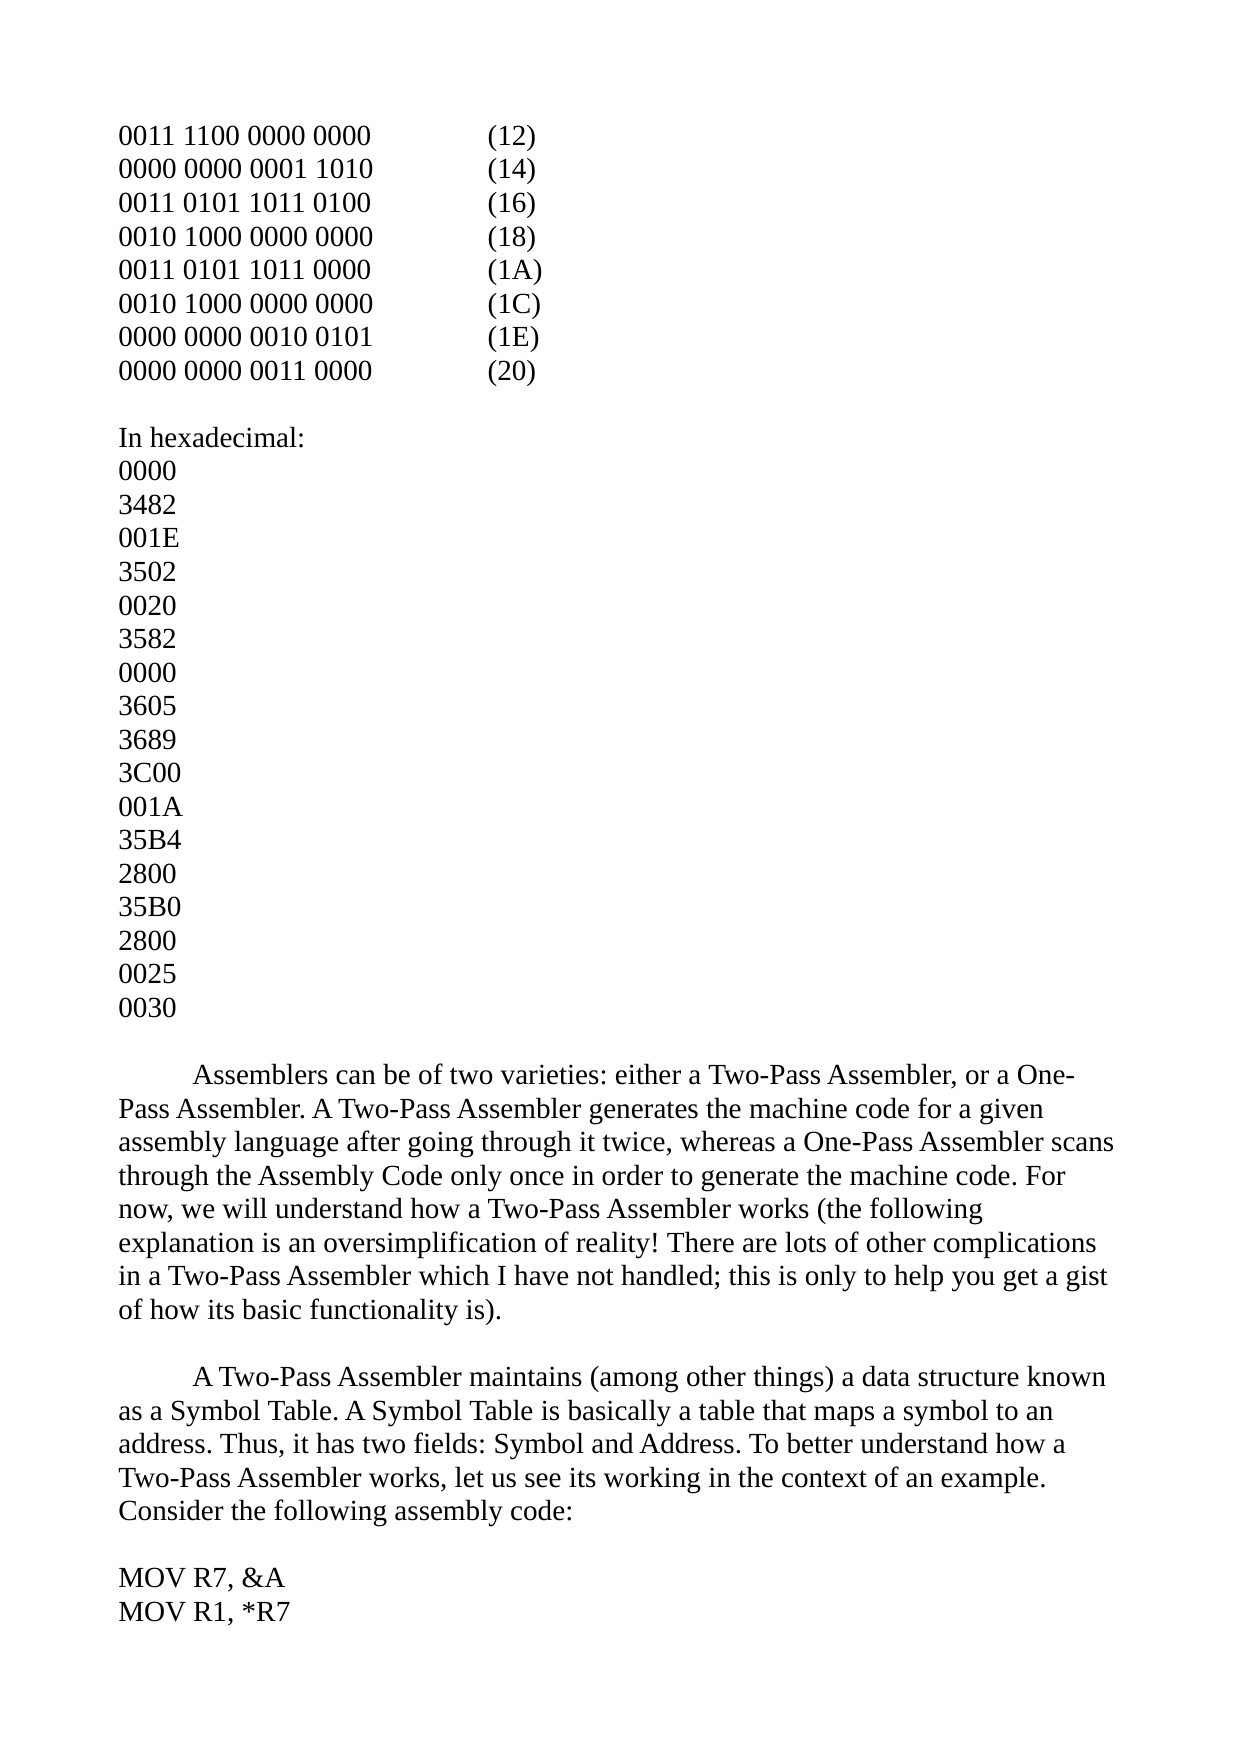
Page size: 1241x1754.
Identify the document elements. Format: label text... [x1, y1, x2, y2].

text 0011 0101 1011 0000 (1A) [118, 252, 1122, 286]
text 3502 [118, 554, 1122, 588]
text 2800 [118, 856, 1122, 889]
text 3689 [118, 722, 1122, 755]
text 2800 [118, 923, 1122, 957]
text 35B4 [118, 822, 1122, 856]
text In hexadecimal: [118, 420, 1122, 453]
text MOV R1, *R7 [118, 1594, 1122, 1627]
text 0000 [118, 655, 1122, 688]
text 0025 [118, 957, 1122, 990]
text 3582 [118, 621, 1122, 655]
text MOV R7, &A [118, 1560, 1122, 1594]
text 0010 1000 0000 0000 (1C) [118, 286, 1122, 319]
text 3482 [118, 487, 1122, 521]
text 3605 [118, 688, 1122, 722]
text 0011 1100 0000 0000 (12) [118, 118, 1122, 152]
text 3C00 [118, 755, 1122, 789]
text 0011 0101 1011 0100 (16) [118, 185, 1122, 219]
text 0000 0000 0011 0000 (20) [118, 353, 1122, 386]
text A Two-Pass Assembler maintains (among other things) a data structure known as a Symbol Table. A Symbol Table is basically a table that maps a symbol to an address. Thus, it has two fields: Symbol and Address. To better understand how a Two-Pass Assembler works, let us see its working in the context of an example. Consider the following assembly code: [118, 1359, 1122, 1527]
text 0030 [118, 990, 1122, 1024]
text 35B0 [118, 889, 1122, 923]
text 001E [118, 521, 1122, 554]
text 001A [118, 789, 1122, 822]
text 0000 [118, 453, 1122, 487]
text Assemblers can be of two varieties: either a Two-Pass Assembler, or a One-Pass Assembler. A Two-Pass Assembler generates the machine code for a given assembly language after going through it twice, whereas a One-Pass Assembler scans through the Assembly Code only once in order to generate the machine code. For now, we will understand how a Two-Pass Assembler works (the following explanation is an oversimplification of reality! There are lots of other complications in a Two-Pass Assembler which I have not handled; this is only to help you get a gist of how its basic functionality is). [118, 1057, 1122, 1326]
text 0010 1000 0000 0000 (18) [118, 219, 1122, 252]
text 0000 0000 0010 0101 (1E) [118, 319, 1122, 353]
text 0000 0000 0001 1010 (14) [118, 152, 1122, 185]
text 0020 [118, 588, 1122, 621]
